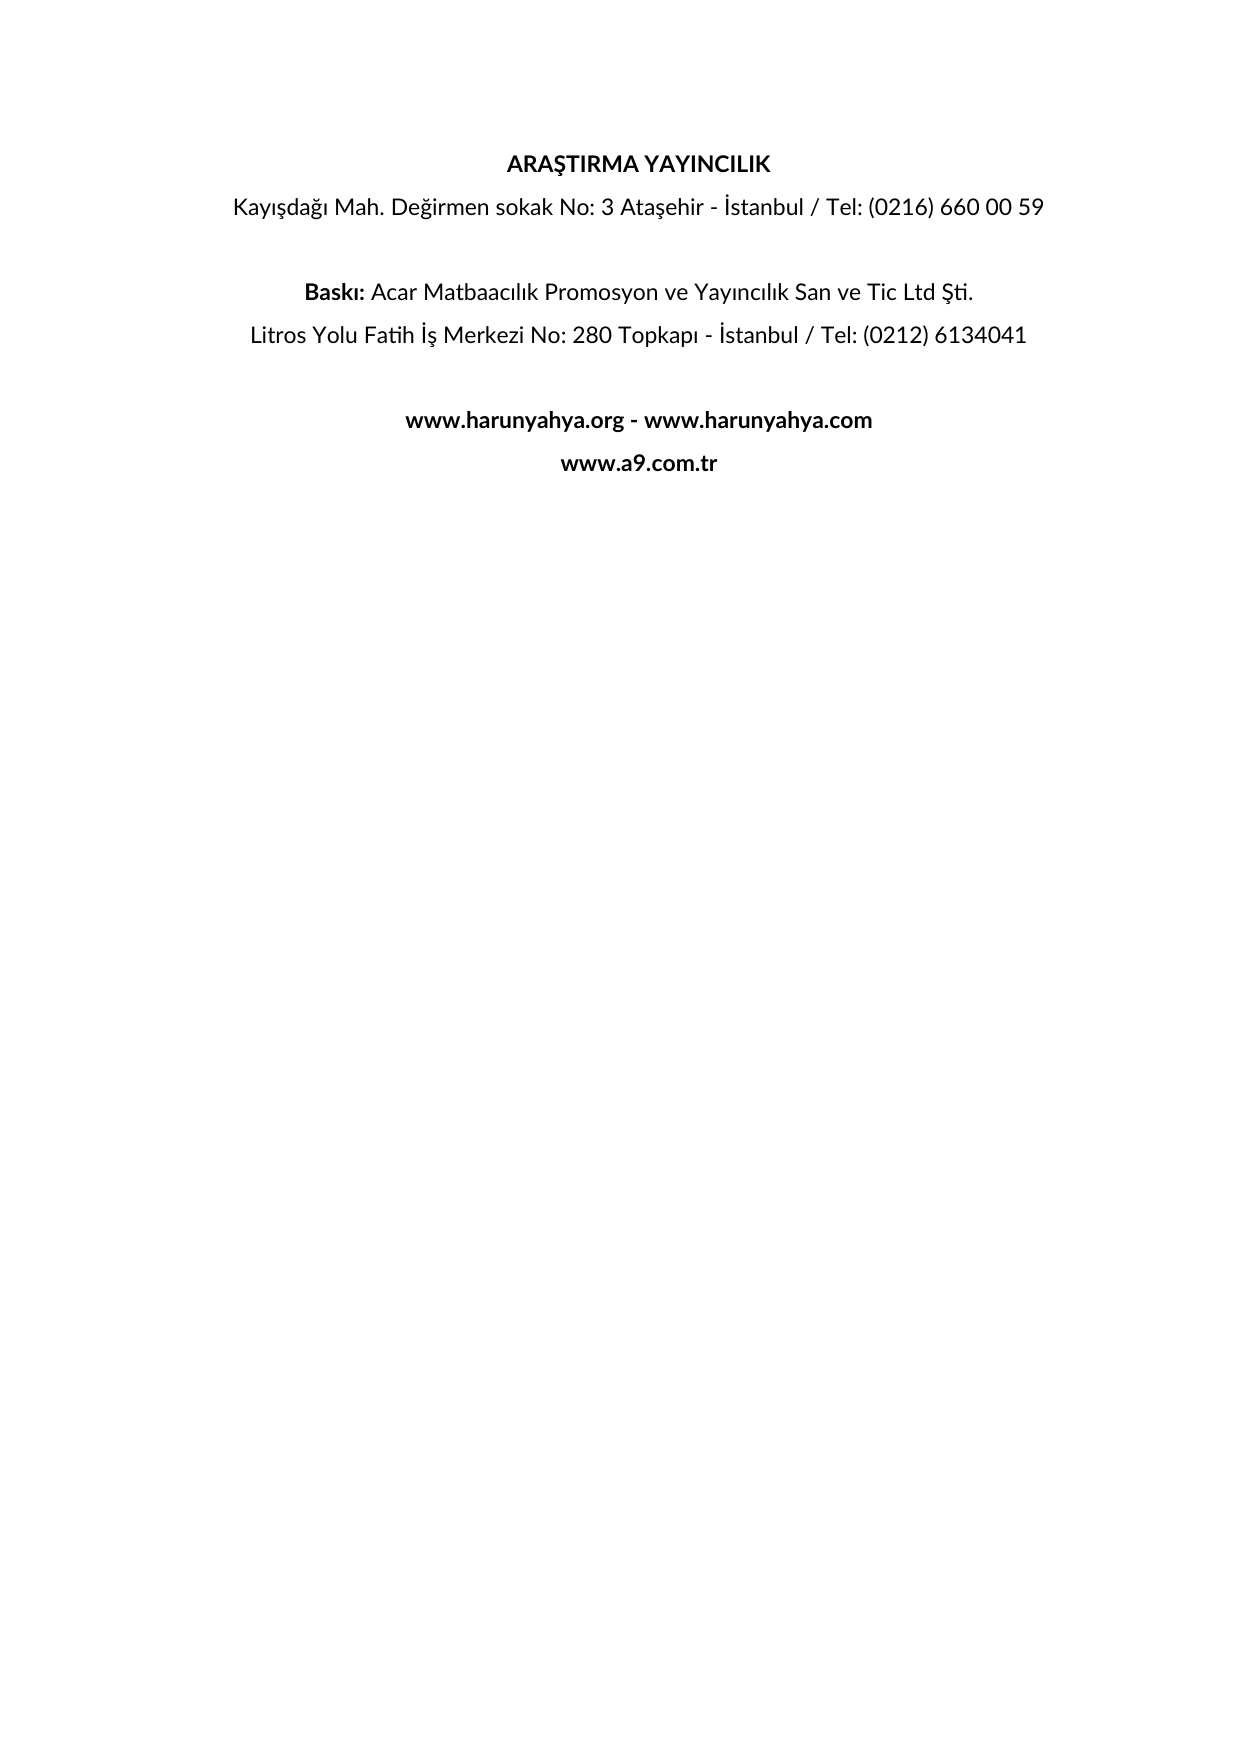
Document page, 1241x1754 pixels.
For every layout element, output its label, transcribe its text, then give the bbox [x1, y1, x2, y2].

text Kayışdağı Mah. Değirmen sokak No: 3 Ataşehir - İstanbul / Tel: (0216) 660 00 59 [75, 193, 1165, 220]
text Litros Yolu Fatih İş Merkezi No: 280 Topkapı - İstanbul / Tel: (0212) 6134041 [75, 321, 1165, 348]
text www.a9.com.tr [75, 449, 1165, 476]
text ARAŞTIRMA YAYINCILIK [75, 150, 1165, 177]
text Baskı: Acar Matbaacılık Promosyon ve Yayıncılık San ve Tic Ltd Şti. [75, 278, 1165, 306]
text www.harunyahya.org - www.harunyahya.com [75, 406, 1165, 434]
